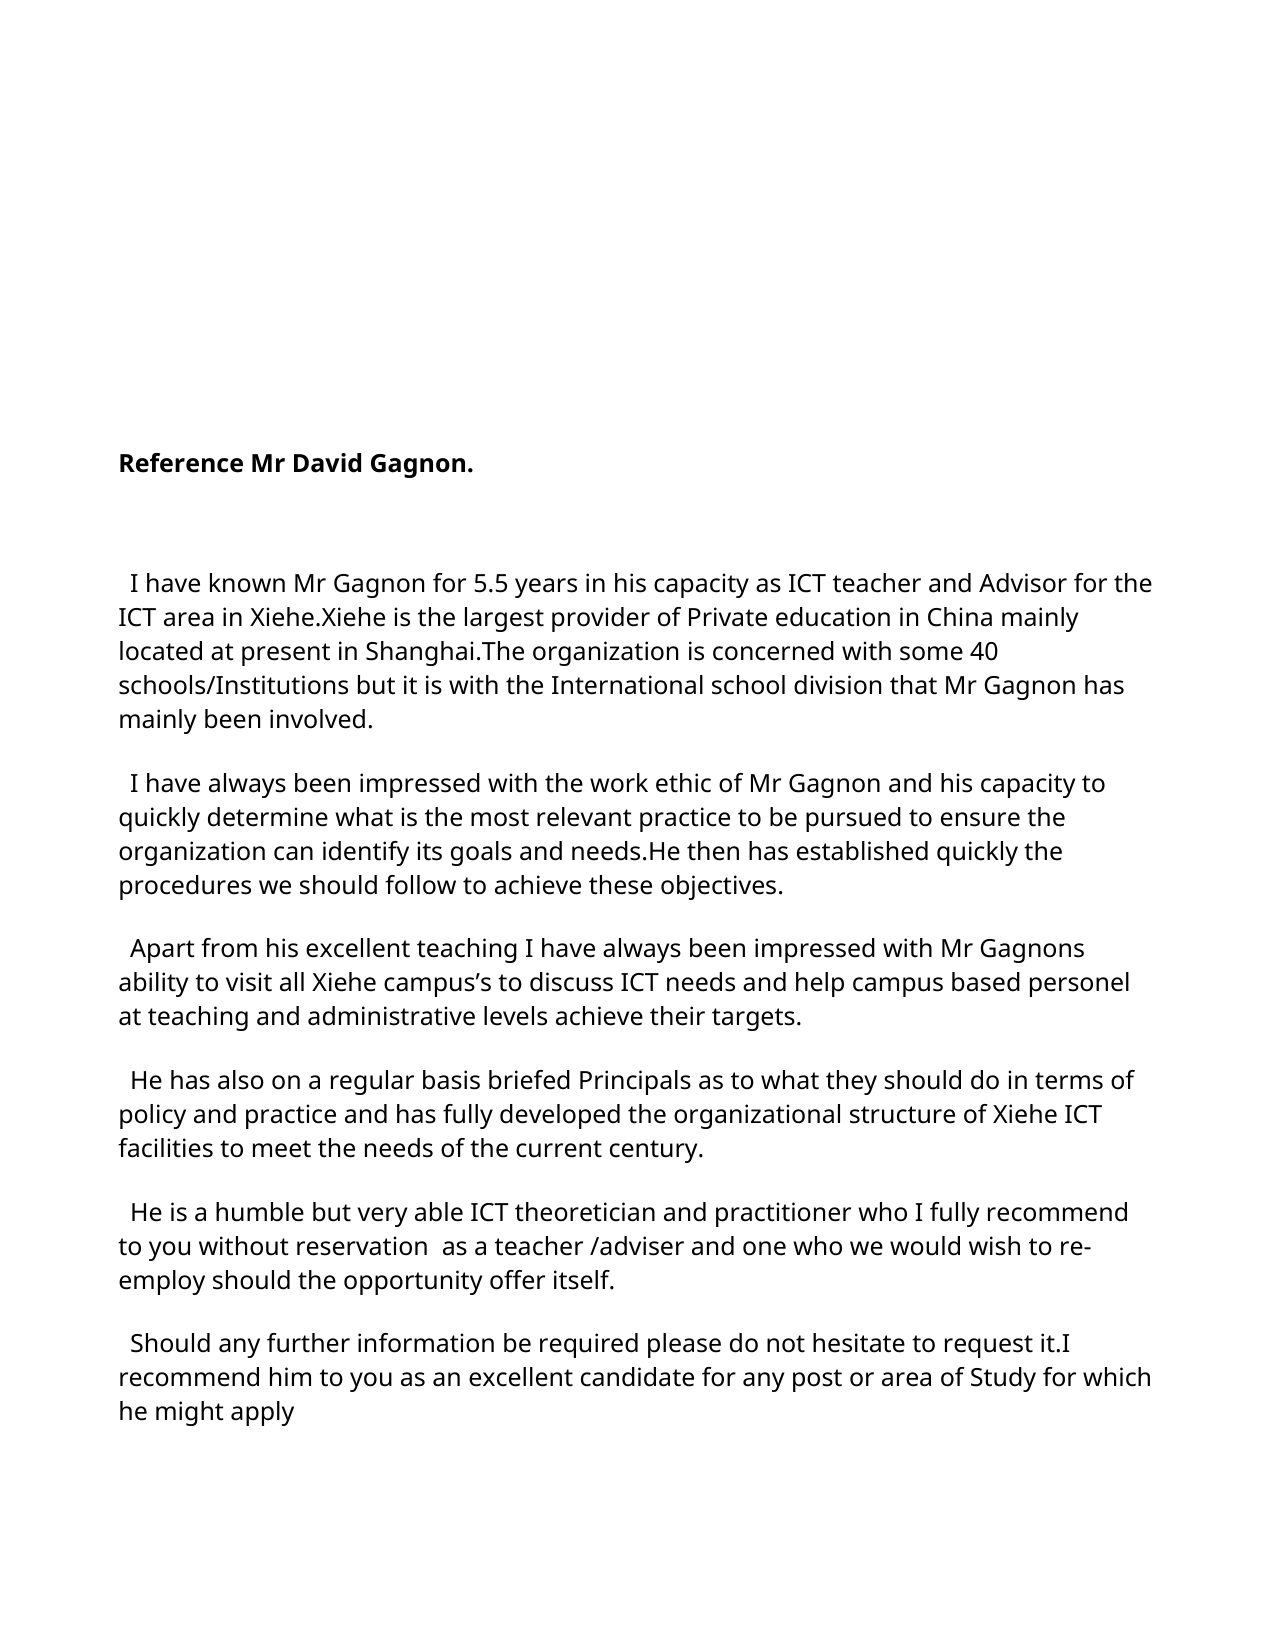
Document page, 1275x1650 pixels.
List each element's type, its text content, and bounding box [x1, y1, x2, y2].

text He is a humble but very able ICT theoretician and practitioner who I fully recommend to you without reservation as a teacher /adviser and one who we would wish to re-employ should the opportunity offer itself. [118, 1194, 1157, 1296]
text I have always been impressed with the work ethic of Mr Gagnon and his capacity to quickly determine what is the most relevant practice to be pursued to ensure the organization can identify its goals and needs.He then has established quickly the procedures we should follow to achieve these objectives. [118, 765, 1157, 901]
text Should any further information be required please do not hesitate to request it.I recommend him to you as an excellent candidate for any post or area of Study for which he might apply [118, 1326, 1157, 1428]
text I have known Mr Gagnon for 5.5 years in his capacity as ICT teacher and Advisor for the ICT area in Xiehe.Xiehe is the largest provider of Private education in China mainly located at present in Shanghai.The organization is concerned with some 40 schools/Institutions but it is with the International school division that Mr Gagnon has mainly been involved. [118, 565, 1157, 736]
text Reference Mr David Gagnon. [118, 446, 1157, 479]
table_cell [425, 74, 1157, 241]
text He has also on a regular basis briefed Principals as to what they should do in terms of policy and practice and has fully developed the organizational structure of Xiehe ICT facilities to meet the needs of the current century. [118, 1063, 1157, 1165]
text Apart from his excellent teaching I have always been impressed with Mr Gagnons ability to visit all Xiehe campus’s to discuss ICT needs and help campus based personel at teaching and administrative levels achieve their targets. [118, 931, 1157, 1033]
table_cell [118, 74, 425, 241]
